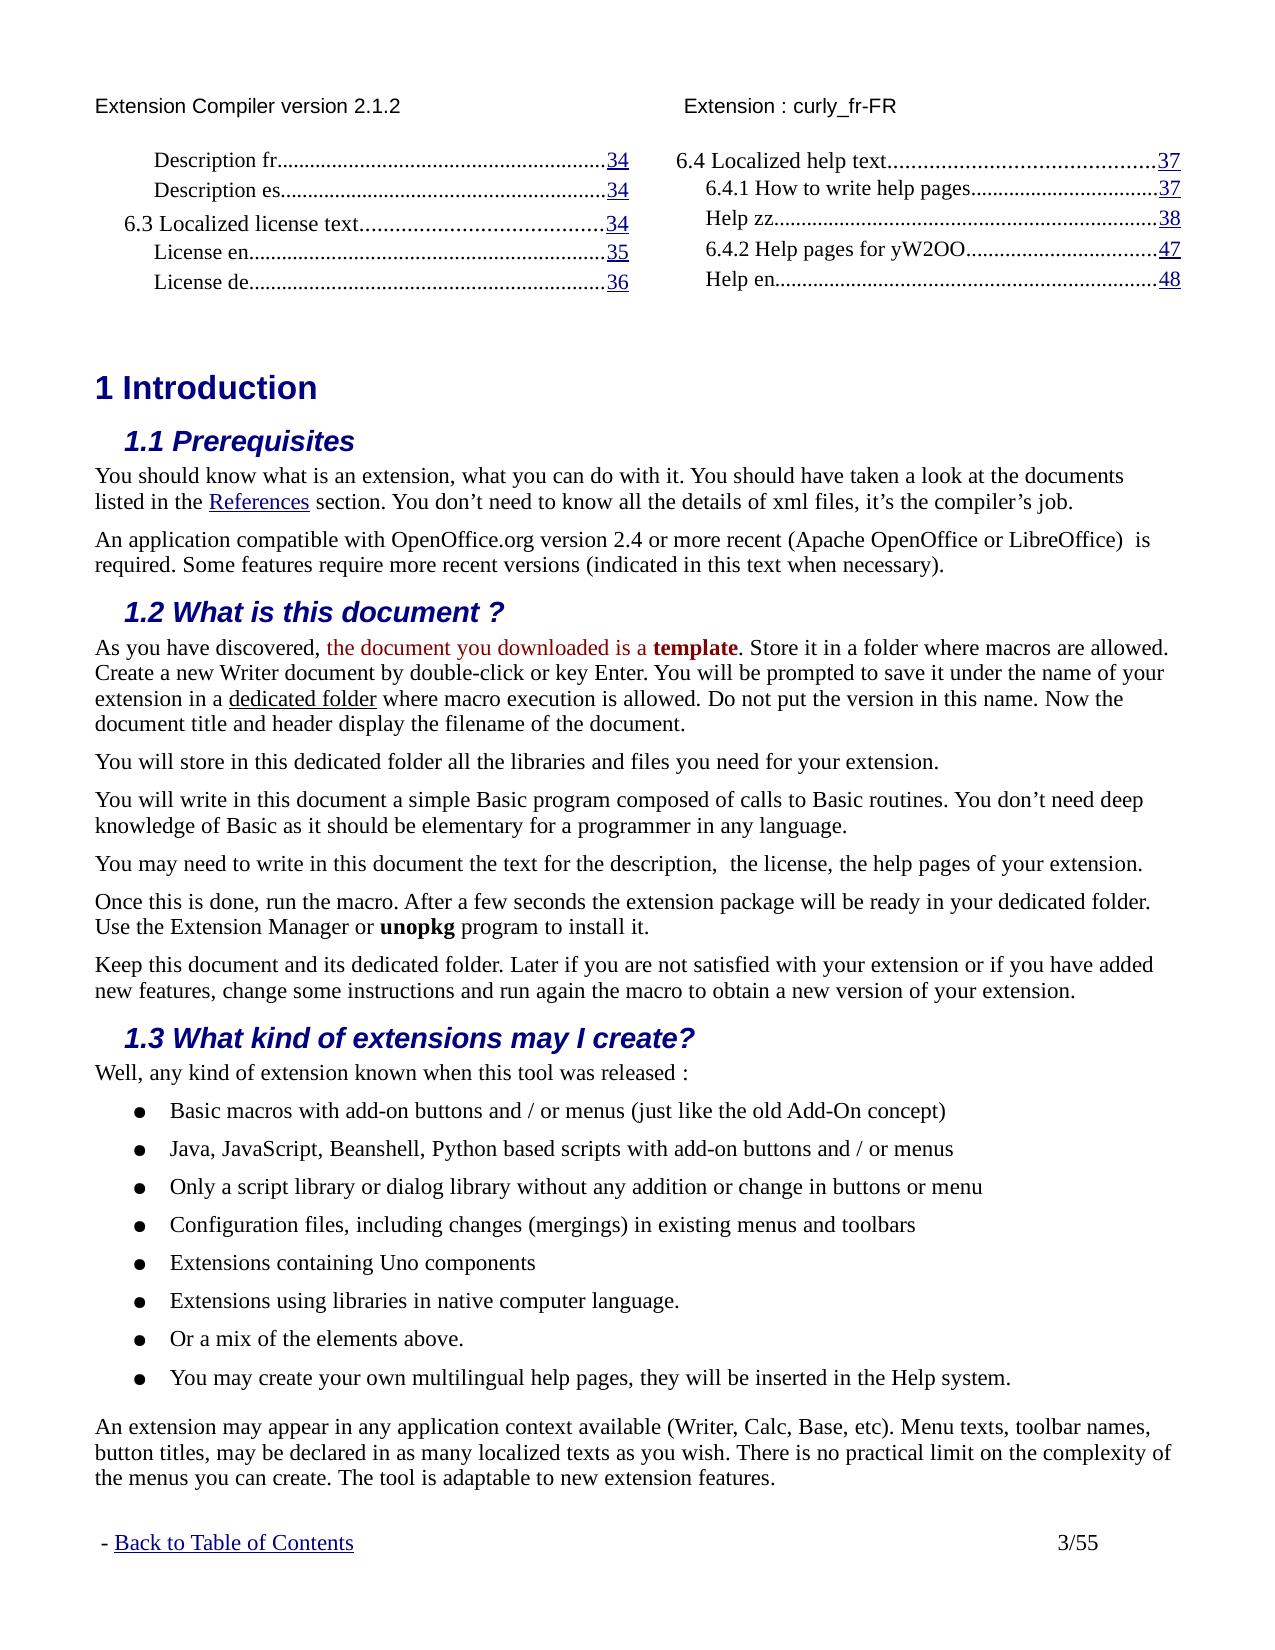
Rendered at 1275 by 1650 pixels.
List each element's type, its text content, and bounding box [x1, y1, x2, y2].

list Only a script library or dialog library without any addition or change in buttons or menu [132, 1174, 1181, 1200]
text You should know what is an extension, what you can do with it. You should have taken a look at the documents listed in the References section. You don’t need to know all the details of xml files, it’s the compiler’s job. [94, 463, 1181, 514]
text 6.3 Localized license text 34 [124, 211, 629, 237]
list Extensions using libraries in native computer language. [132, 1288, 1181, 1314]
list Or a mix of the elements above. [132, 1326, 1181, 1352]
text 6.4.2 Help pages for yW2OO 47 [705, 237, 1181, 261]
subtitle What is this document ? [124, 596, 1181, 629]
text You will store in this dedicated folder all the libraries and files you need for your extension. [94, 749, 1181, 775]
subtitle What kind of extensions may I create? [124, 1022, 1181, 1054]
text An extension may appear in any application context available (Writer, Calc, Base, etc). Menu texts, toolbar names, button titles, may be declared in as many localized texts as you wish. There is no practical limit on the complexity of the menus you can create. The tool is adaptable to new extension features. [94, 1414, 1181, 1491]
text You may need to write in this document the text for the description, the license, the help pages of your extension. [94, 851, 1181, 876]
text Well, any kind of extension known when this tool was released : [94, 1060, 1181, 1086]
text Description es 34 [153, 178, 629, 202]
text An application compatible with OpenOffice.org version 2.4 or more recent (Apache OpenOffice or LibreOffice) is required. Some features require more recent versions (indicated in this text when necessary). [94, 527, 1181, 578]
text Keep this document and its dedicated folder. Later if you are not satisfied with your extension or if you have added new features, change some instructions and run again the macro to obtain a new version of your extension. [94, 952, 1181, 1003]
subtitle Prerequisites [124, 425, 1181, 457]
list Configuration files, including changes (mergings) in existing menus and toolbars [132, 1212, 1181, 1238]
text You will write in this document a simple Basic program composed of calls to Basic routines. You don’t need deep knowledge of Basic as it should be elementary for a programmer in any language. [94, 787, 1181, 838]
text License en 35 [153, 239, 629, 264]
list Extensions containing Uno components [132, 1250, 1181, 1276]
list Basic macros with add-on buttons and / or menus (just like the old Add-On concept) [132, 1098, 1181, 1124]
list Java, JavaScript, Beanshell, Python based scripts with add-on buttons and / or menus [132, 1136, 1181, 1162]
text Help zz 38 [705, 206, 1181, 231]
list You may create your own multilingual help pages, they will be inserted in the Help system. [132, 1364, 1181, 1390]
text Once this is done, run the macro. After a few seconds the extension package will be ready in your dedicated folder. Use the Extension Manager or unopkg program to install it. [94, 889, 1181, 940]
text 6.4 Localized help text 37 [676, 147, 1181, 173]
text 6.4.1 How to write help pages 37 [705, 176, 1181, 200]
text As you have discovered, the document you downloaded is a template. Store it in a folder where macros are allowed. Create a new Writer document by double-click or key Enter. You will be prompted to save it under the name of your extension in a dedicated folder where macro execution is allowed. Do not put the version in this name. Now the document title and header display the filename of the document. [94, 634, 1181, 737]
text License de 36 [153, 270, 629, 294]
text Help en 48 [705, 267, 1181, 291]
text Description fr 34 [153, 147, 629, 172]
subtitle Introduction [94, 369, 1181, 406]
